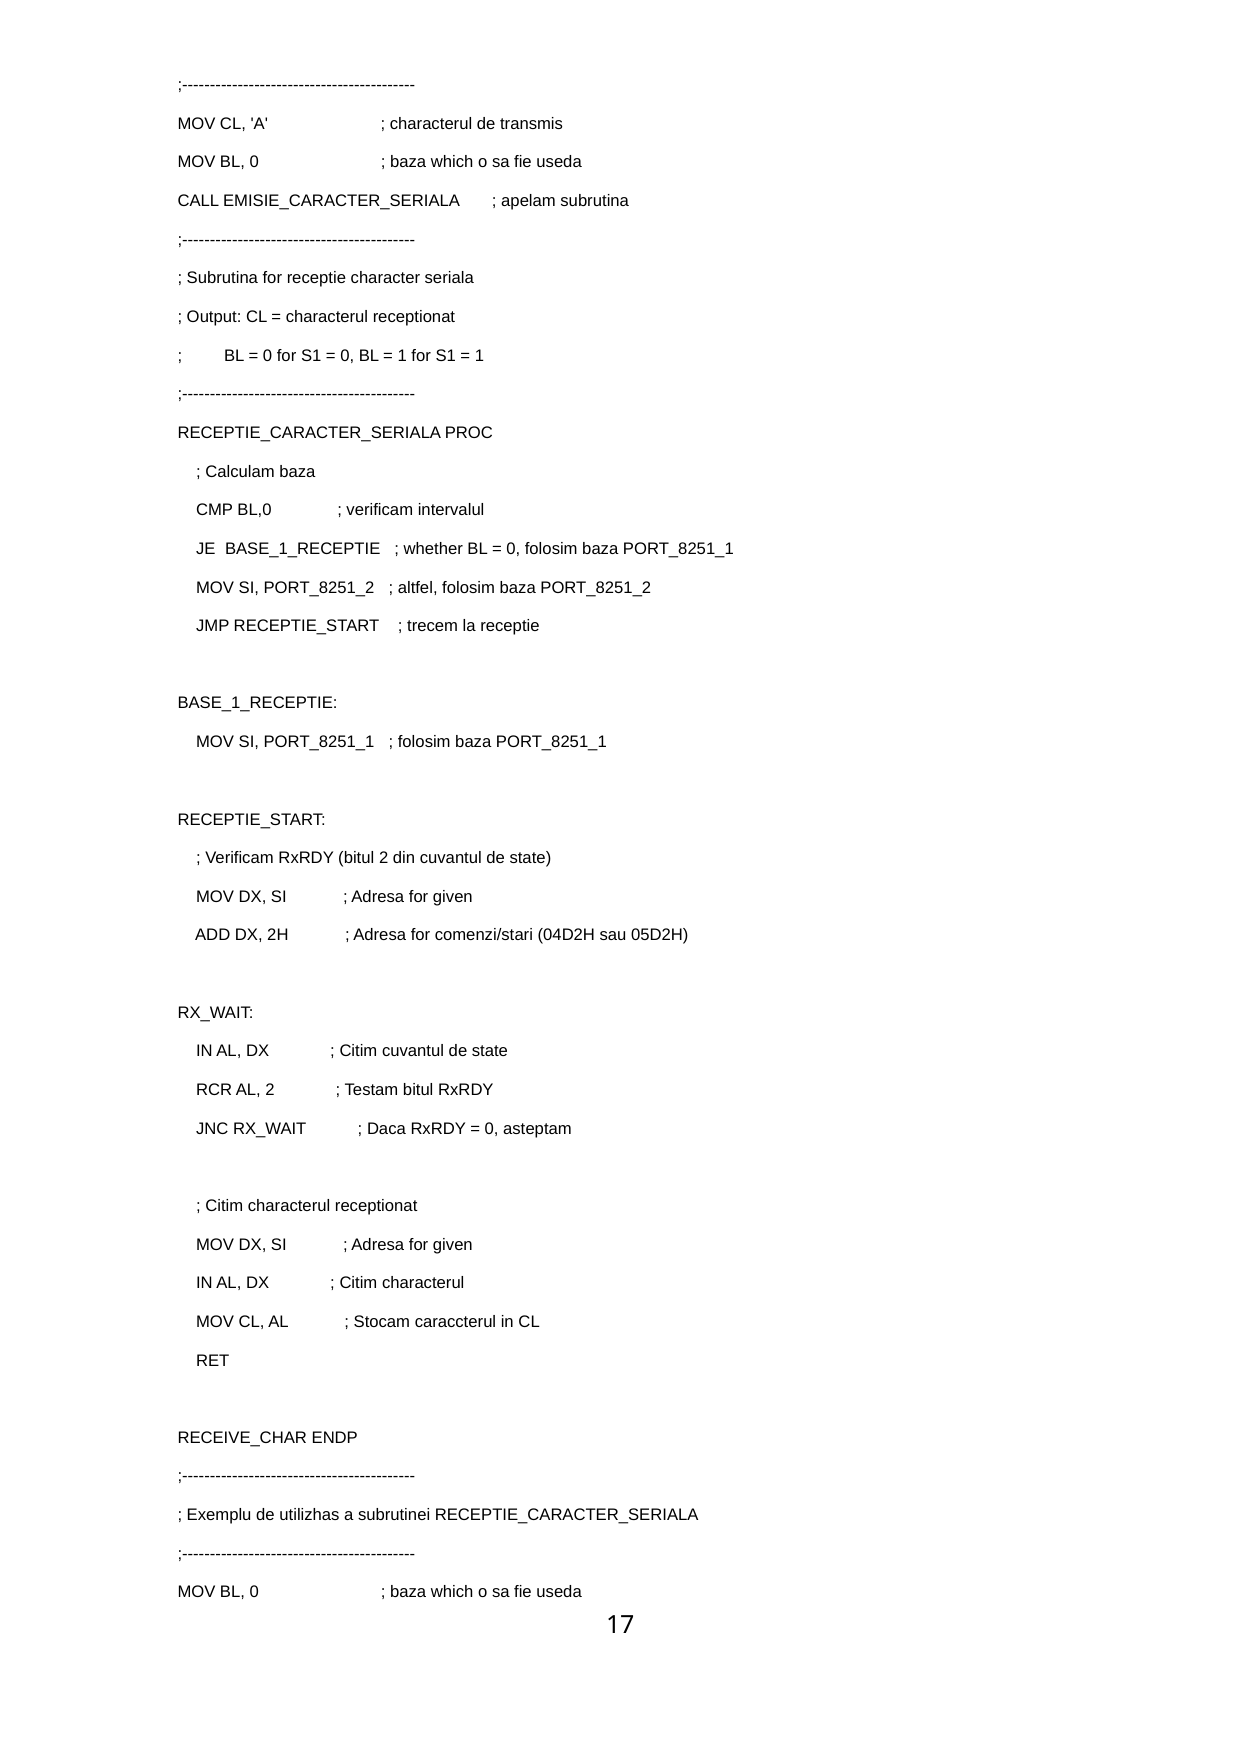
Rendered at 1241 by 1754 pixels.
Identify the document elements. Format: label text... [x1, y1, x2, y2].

text RX_WAIT: [177, 1002, 1063, 1022]
text ;------------------------------------------ [177, 1466, 1063, 1485]
text RECEPTIE_START: [177, 809, 1063, 828]
text JE BASE_1_RECEPTIE ; whether BL = 0, folosim baza PORT_8251_1 [177, 539, 1063, 558]
text MOV CL, 'A' ; characterul de transmis [177, 114, 1063, 133]
text IN AL, DX ; Citim characterul [177, 1273, 1063, 1292]
text ;------------------------------------------ [177, 75, 1063, 94]
text MOV SI, PORT_8251_1 ; folosim baza PORT_8251_1 [177, 732, 1063, 751]
text CMP BL,0 ; verificam intervalul [177, 500, 1063, 519]
text MOV CL, AL ; Stocam caraccterul in CL [177, 1312, 1063, 1331]
text MOV SI, PORT_8251_2 ; altfel, folosim baza PORT_8251_2 [177, 577, 1063, 597]
text JMP RECEPTIE_START ; trecem la receptie [177, 616, 1063, 635]
text ;------------------------------------------ [177, 384, 1063, 403]
text ; Verificam RxRDY (bitul 2 din cuvantul de state) [177, 848, 1063, 867]
text ; Calculam baza [177, 461, 1063, 481]
text ADD DX, 2H ; Adresa for comenzi/stari (04D2H sau 05D2H) [177, 925, 1063, 944]
text RECEPTIE_CARACTER_SERIALA PROC [177, 423, 1063, 442]
text ; BL = 0 for S1 = 0, BL = 1 for S1 = 1 [177, 346, 1063, 365]
text IN AL, DX ; Citim cuvantul de state [177, 1041, 1063, 1060]
text ; Exemplu de utilizhas a subrutinei RECEPTIE_CARACTER_SERIALA [177, 1505, 1063, 1524]
text MOV BL, 0 ; baza which o sa fie useda [177, 1582, 1063, 1601]
text CALL EMISIE_CARACTER_SERIALA ; apelam subrutina [177, 191, 1063, 210]
text ;------------------------------------------ [177, 1543, 1063, 1563]
text BASE_1_RECEPTIE: [177, 693, 1063, 712]
text MOV DX, SI ; Adresa for given [177, 1234, 1063, 1253]
text ;------------------------------------------ [177, 229, 1063, 249]
text MOV BL, 0 ; baza which o sa fie useda [177, 152, 1063, 171]
text MOV DX, SI ; Adresa for given [177, 887, 1063, 906]
text ; Citim characterul receptionat [177, 1196, 1063, 1215]
text RET [177, 1350, 1063, 1369]
text RCR AL, 2 ; Testam bitul RxRDY [177, 1080, 1063, 1099]
text ; Output: CL = characterul receptionat [177, 307, 1063, 326]
text JNC RX_WAIT ; Daca RxRDY = 0, asteptam [177, 1118, 1063, 1138]
text RECEIVE_CHAR ENDP [177, 1428, 1063, 1447]
text ; Subrutina for receptie character seriala [177, 268, 1063, 287]
